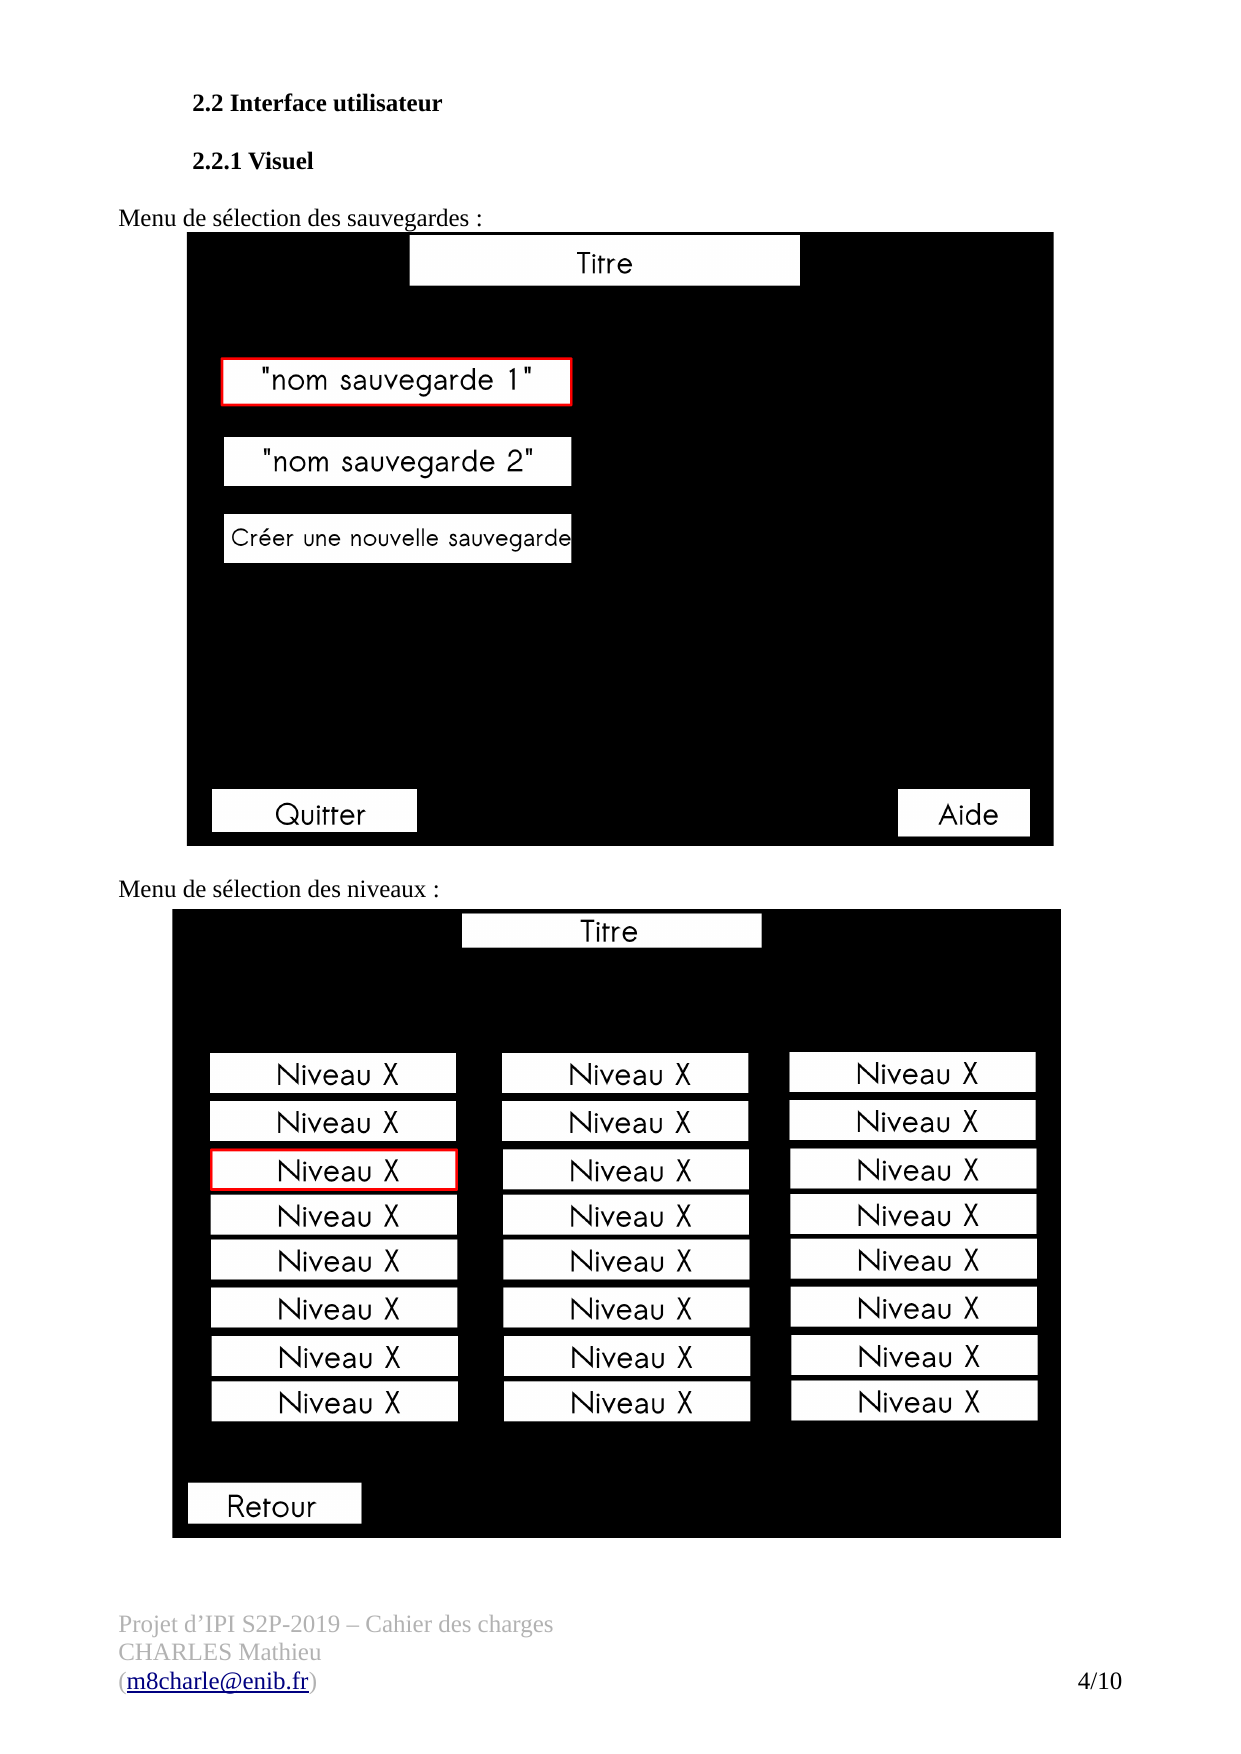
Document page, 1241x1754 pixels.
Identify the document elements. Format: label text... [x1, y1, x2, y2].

picture [186, 232, 1054, 846]
text 2.2 Interface utilisateur [118, 88, 1122, 117]
text Menu de sélection des sauvegardes : [118, 203, 1122, 232]
text Menu de sélection des niveaux : [118, 874, 1122, 903]
picture [172, 909, 1061, 1538]
text 2.2.1 Visuel [118, 146, 1122, 175]
